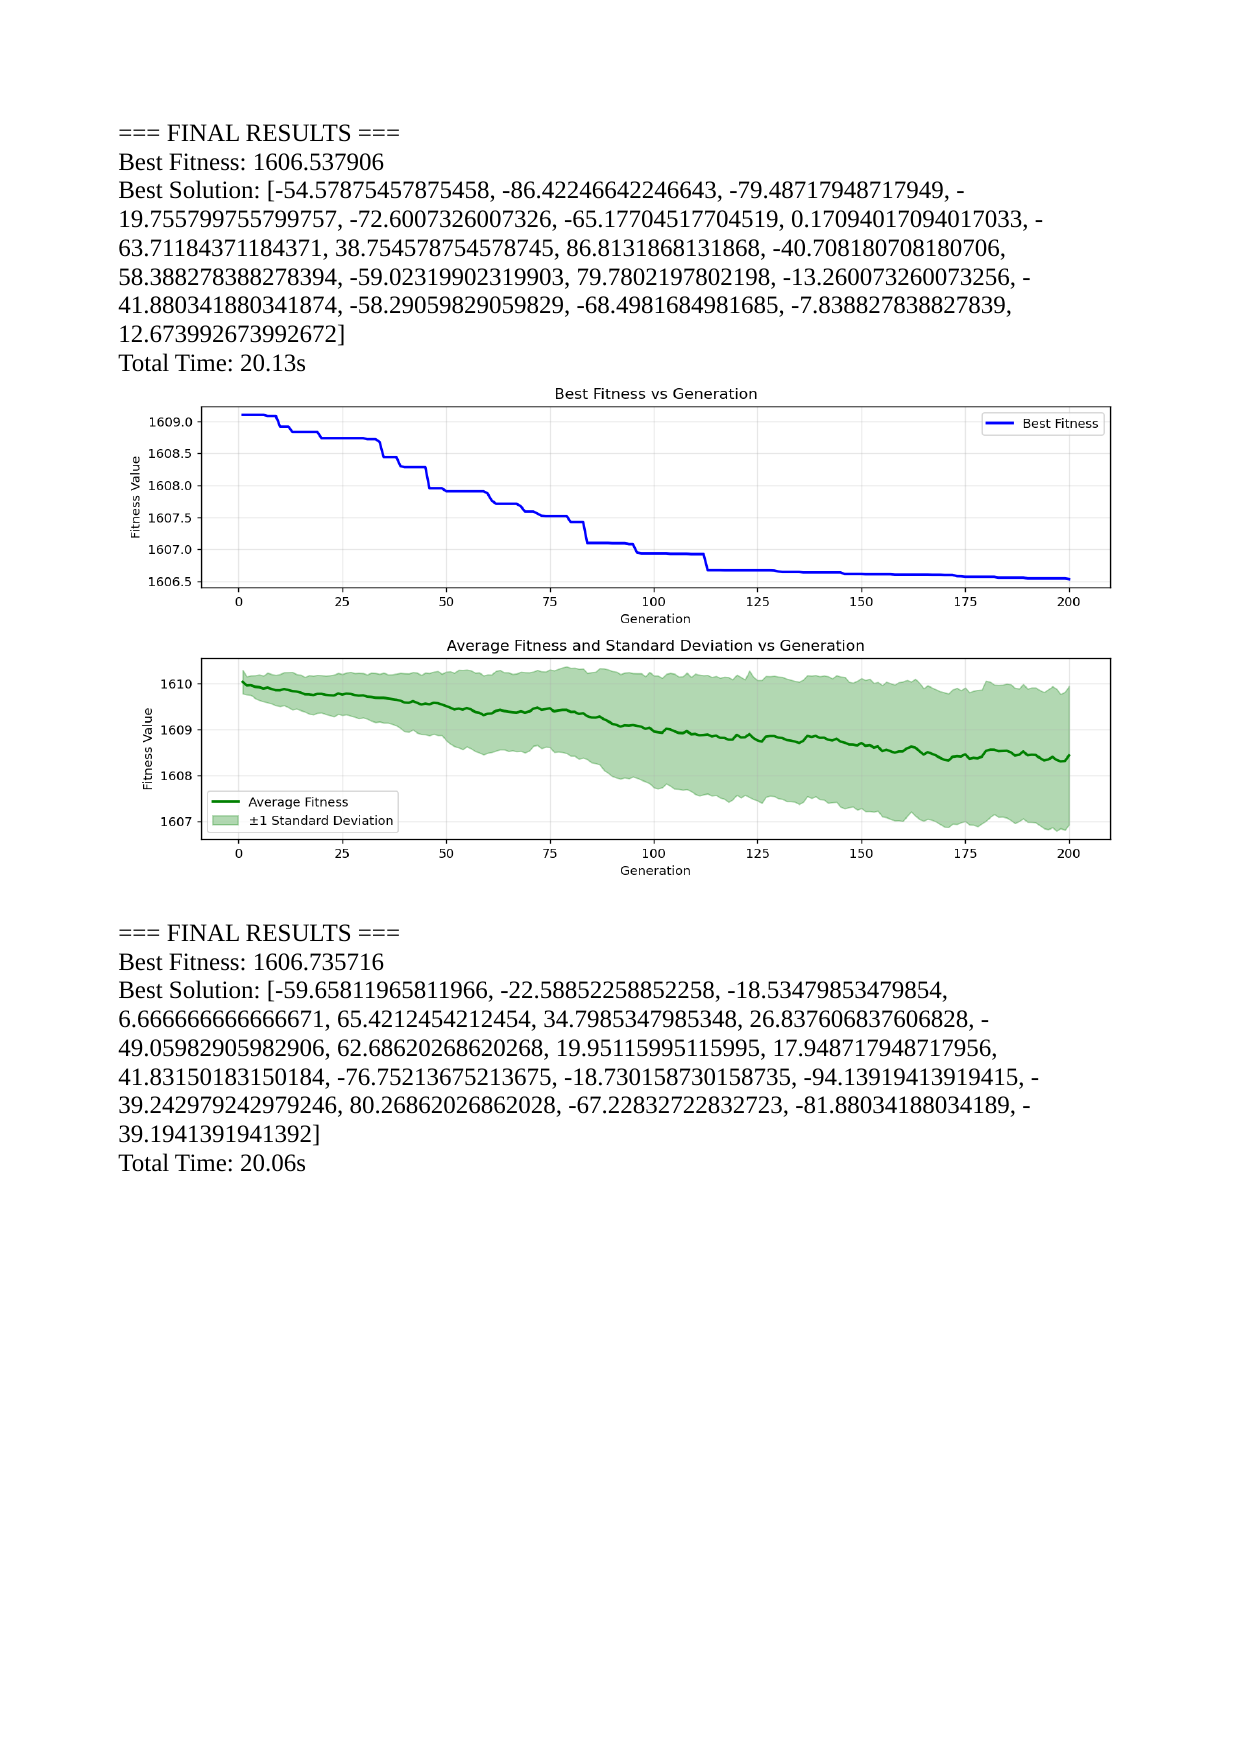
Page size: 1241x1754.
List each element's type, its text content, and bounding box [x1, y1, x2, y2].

text Best Fitness: 1606.735716 [118, 947, 1122, 975]
picture [118, 376, 1123, 889]
text Best Solution: [-59.65811965811966, -22.58852258852258, -18.53479853479854, 6.666666666666671, 65.4212454212454, 34.7985347985348, 26.837606837606828, -49.05982905982906, 62.68620268620268, 19.95115995115995, 17.948717948717956, 41.83150183150184, -76.75213675213675, -18.730158730158735, -94.13919413919415, -39.242979242979246, 80.26862026862028, -67.22832722832723, -81.88034188034189, -39.1941391941392] [118, 975, 1122, 1148]
text === FINAL RESULTS === [118, 118, 1122, 147]
text Best Solution: [-54.57875457875458, -86.42246642246643, -79.48717948717949, -19.755799755799757, -72.6007326007326, -65.17704517704519, 0.17094017094017033, -63.71184371184371, 38.754578754578745, 86.8131868131868, -40.708180708180706, 58.388278388278394, -59.02319902319903, 79.7802197802198, -13.260073260073256, -41.880341880341874, -58.29059829059829, -68.4981684981685, -7.838827838827839, 12.673992673992672] [118, 176, 1122, 348]
text Total Time: 20.06s [118, 1148, 1122, 1177]
text Best Fitness: 1606.537906 [118, 147, 1122, 176]
text Total Time: 20.13s [118, 348, 1122, 376]
text === FINAL RESULTS === [118, 918, 1122, 947]
